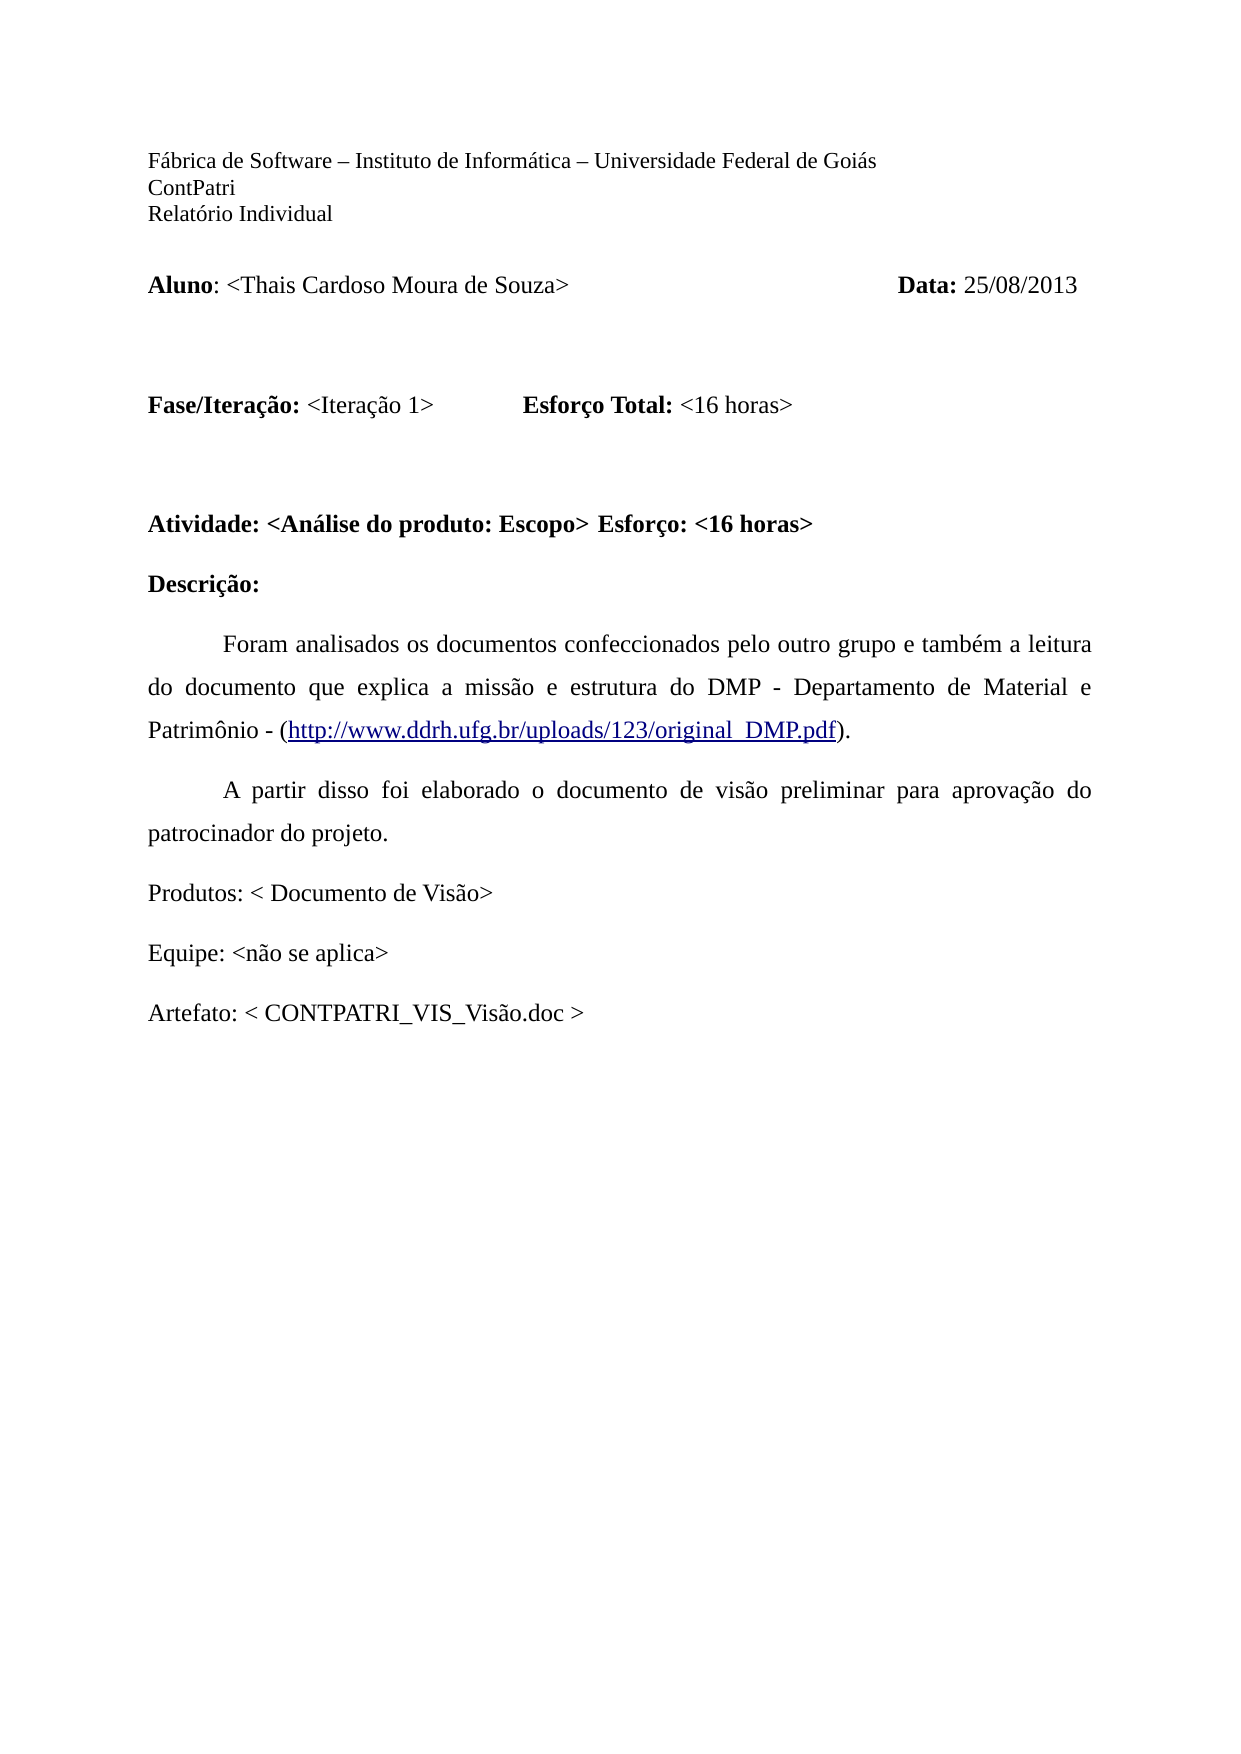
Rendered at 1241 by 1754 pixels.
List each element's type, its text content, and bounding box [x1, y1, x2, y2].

text Aluno: <Thais Cardoso Moura de Souza> Data: 25/08/2013 [148, 270, 1093, 299]
text Atividade: <Análise do produto: Escopo> Esforço: <16 horas> [148, 509, 1093, 538]
text A partir disso foi elaborado o documento de visão preliminar para aprovação do patrocinador do projeto. [148, 775, 1093, 847]
text Fase/Iteração: <Iteração 1> Esforço Total: <16 horas> [148, 390, 1093, 419]
text Foram analisados os documentos confeccionados pelo outro grupo e também a leitura do documento que explica a missão e estrutura do DMP - Departamento de Material e Patrimônio - (http://www.ddrh.ufg.br/uploads/123/original_DMP.pdf). [148, 629, 1093, 744]
text Artefato: < CONTPATRI_VIS_Visão.doc > [148, 998, 1093, 1026]
text Descrição: [148, 569, 1093, 598]
text Produtos: < Documento de Visão> [148, 878, 1093, 907]
text Equipe: <não se aplica> [148, 938, 1093, 967]
